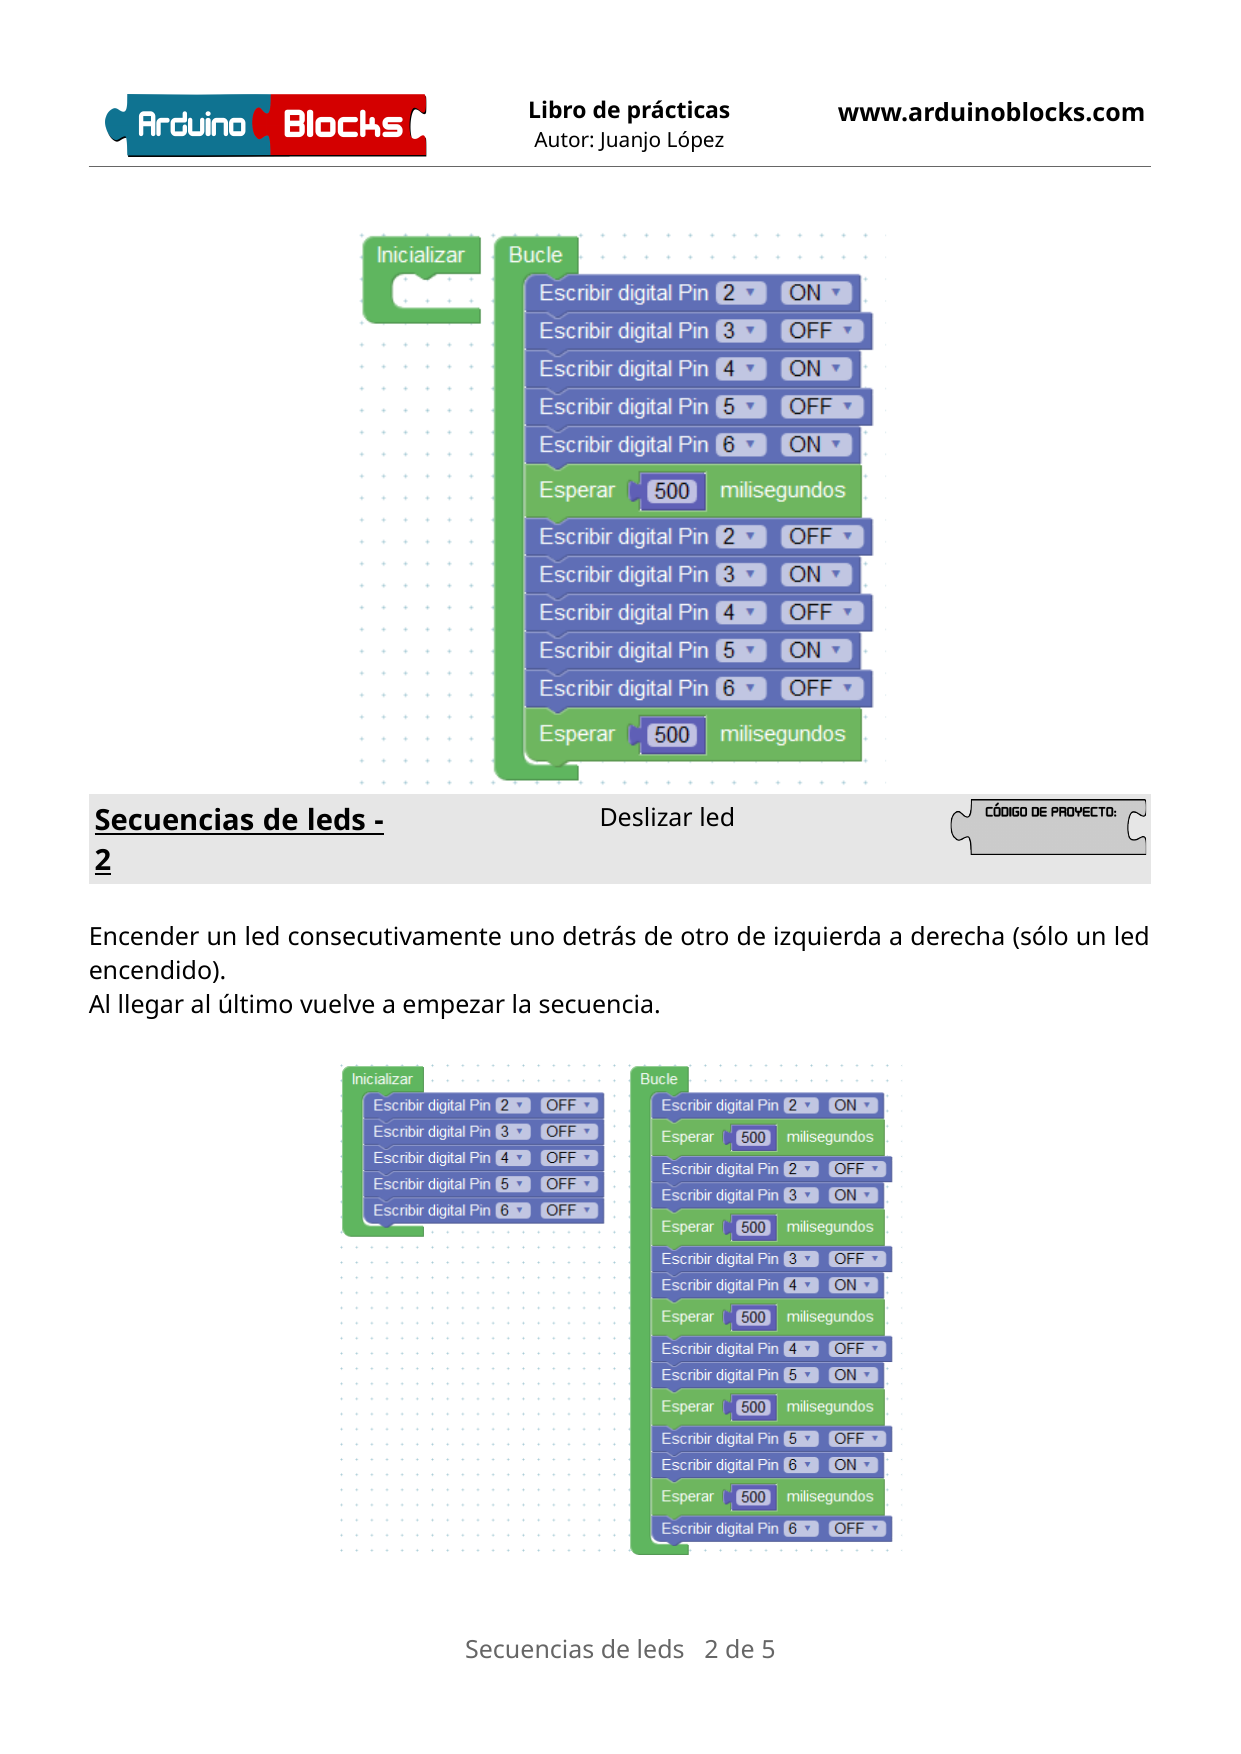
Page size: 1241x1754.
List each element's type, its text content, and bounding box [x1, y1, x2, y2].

table_header Deslizar led [390, 794, 945, 884]
text Al llegar al último vuelve a empezar la secuencia. [88, 987, 1152, 1021]
text Encender un led consecutivamente uno detrás de otro de izquierda a derecha (sólo un led encendido). [88, 918, 1152, 987]
table_header [945, 794, 1151, 884]
picture [105, 94, 427, 157]
picture [338, 1060, 903, 1559]
table_header Secuencias de leds - 2 [89, 794, 390, 884]
table_header [89, 224, 1152, 794]
picture [354, 230, 887, 788]
picture [950, 799, 1147, 855]
table_header [89, 1055, 1152, 1565]
